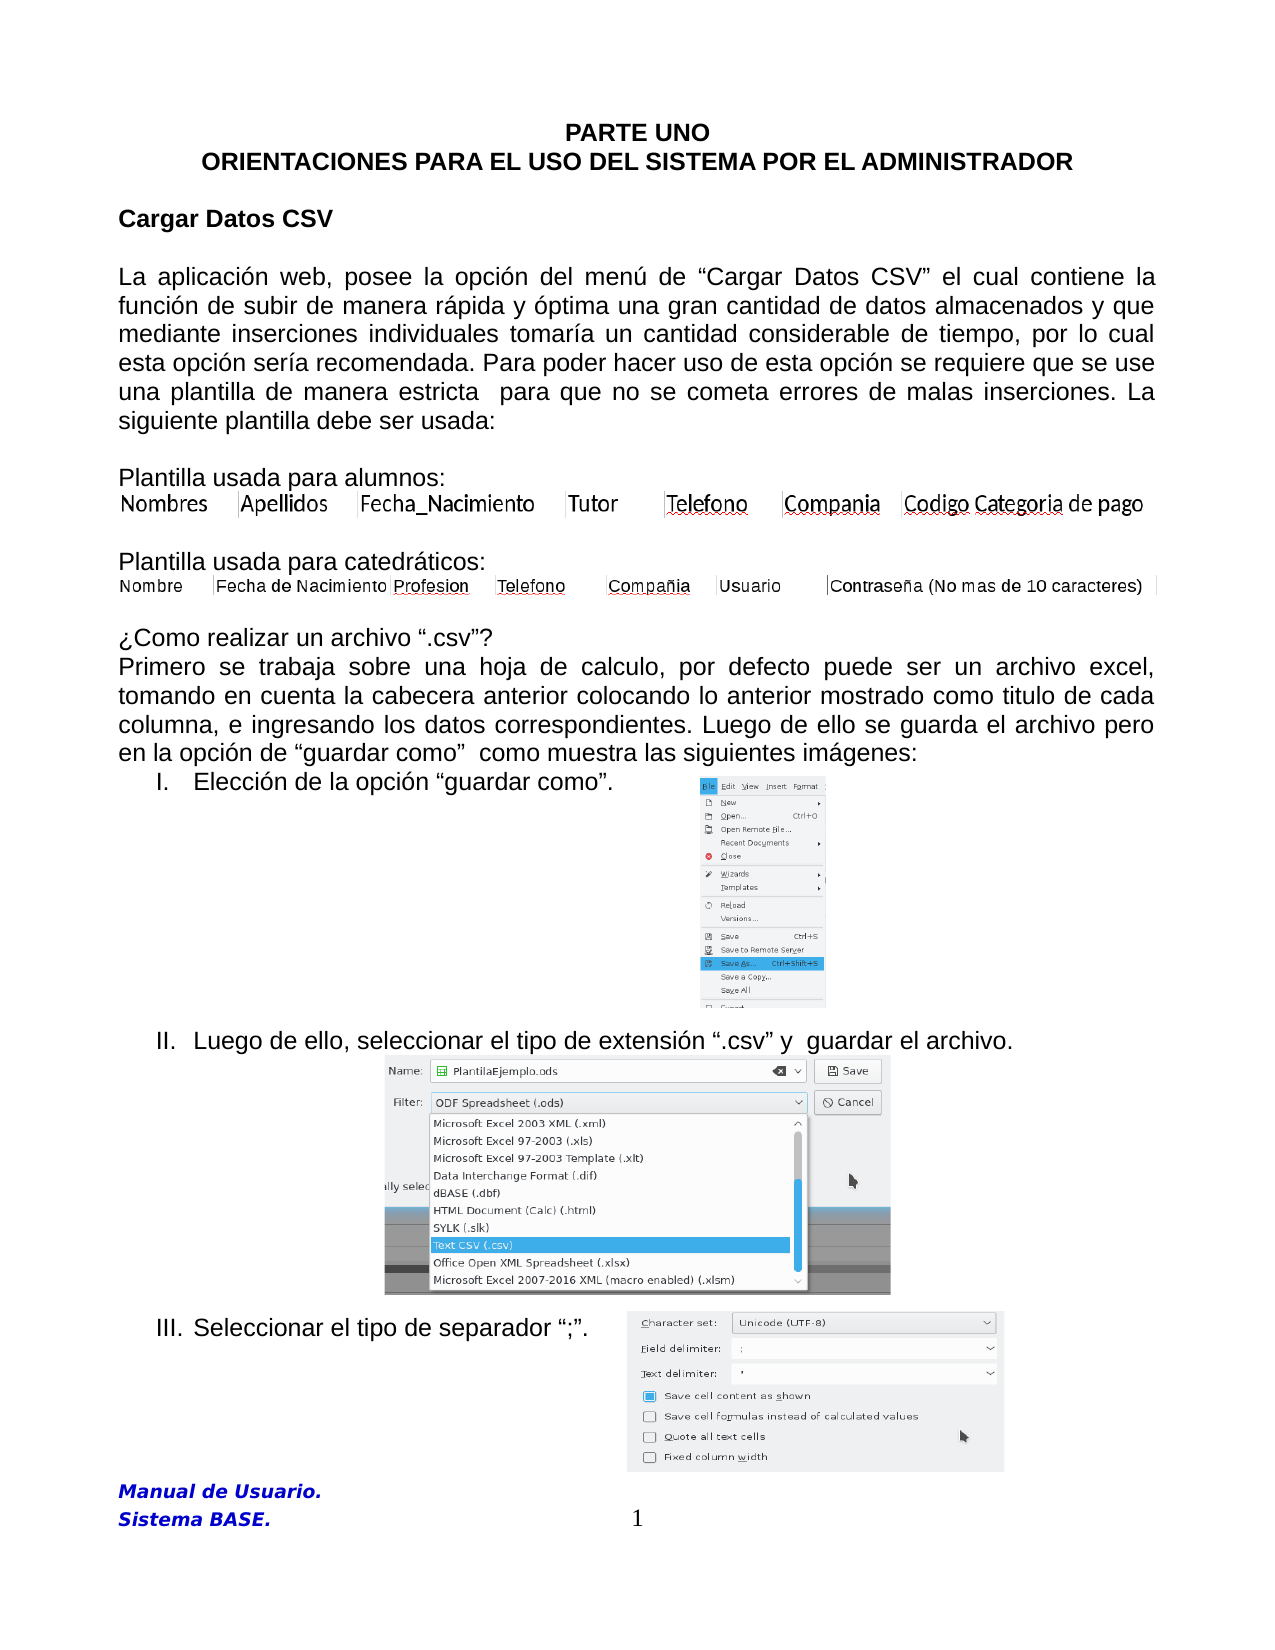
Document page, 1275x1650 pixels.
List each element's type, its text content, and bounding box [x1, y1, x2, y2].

picture [118, 491, 1157, 518]
picture [384, 1055, 891, 1295]
text La aplicación web, posee la opción del menú de “Cargar Datos CSV” el cual contiene la función de subir de manera rápida y óptima una gran cantidad de datos almacenados y que mediante inserciones individuales tomaría un cantidad considerable de tiempo, por lo cual esta opción sería recomendada. Para poder hacer uso de esta opción se requiere que se use una plantilla de manera estricta para que no se cometa errores de malas inserciones. La siguiente plantilla debe ser usada: [118, 262, 1157, 434]
list [1005, 1313, 1157, 1342]
text Primero se trabaja sobre una hoja de calculo, por defecto puede ser un archivo excel, tomando en cuenta la cabecera anterior colocando lo anterior mostrado como titulo de cada columna, e ingresando los datos correspondientes. Luego de ello se guarda el archivo pero en la opción de “guardar como” como muestra las siguientes imágenes: [118, 652, 1157, 767]
text ¿Como realizar un archivo “.csv”? [118, 623, 1157, 652]
picture [626, 1311, 1005, 1472]
list Seleccionar el tipo de separador “;”. [156, 1313, 626, 1342]
text ORIENTACIONES PARA EL USO DEL SISTEMA POR EL ADMINISTRADOR [118, 147, 1157, 176]
list Elección de la opción “guardar como”. [156, 767, 1157, 796]
text Plantilla usada para catedráticos: [118, 547, 1157, 575]
list Luego de ello, seleccionar el tipo de extensión “.csv” y guardar el archivo. [156, 1026, 1157, 1055]
text PARTE UNO [118, 118, 1157, 147]
text Cargar Datos CSV [118, 204, 1157, 233]
picture [118, 575, 1157, 595]
text Plantilla usada para alumnos: [118, 463, 1157, 491]
